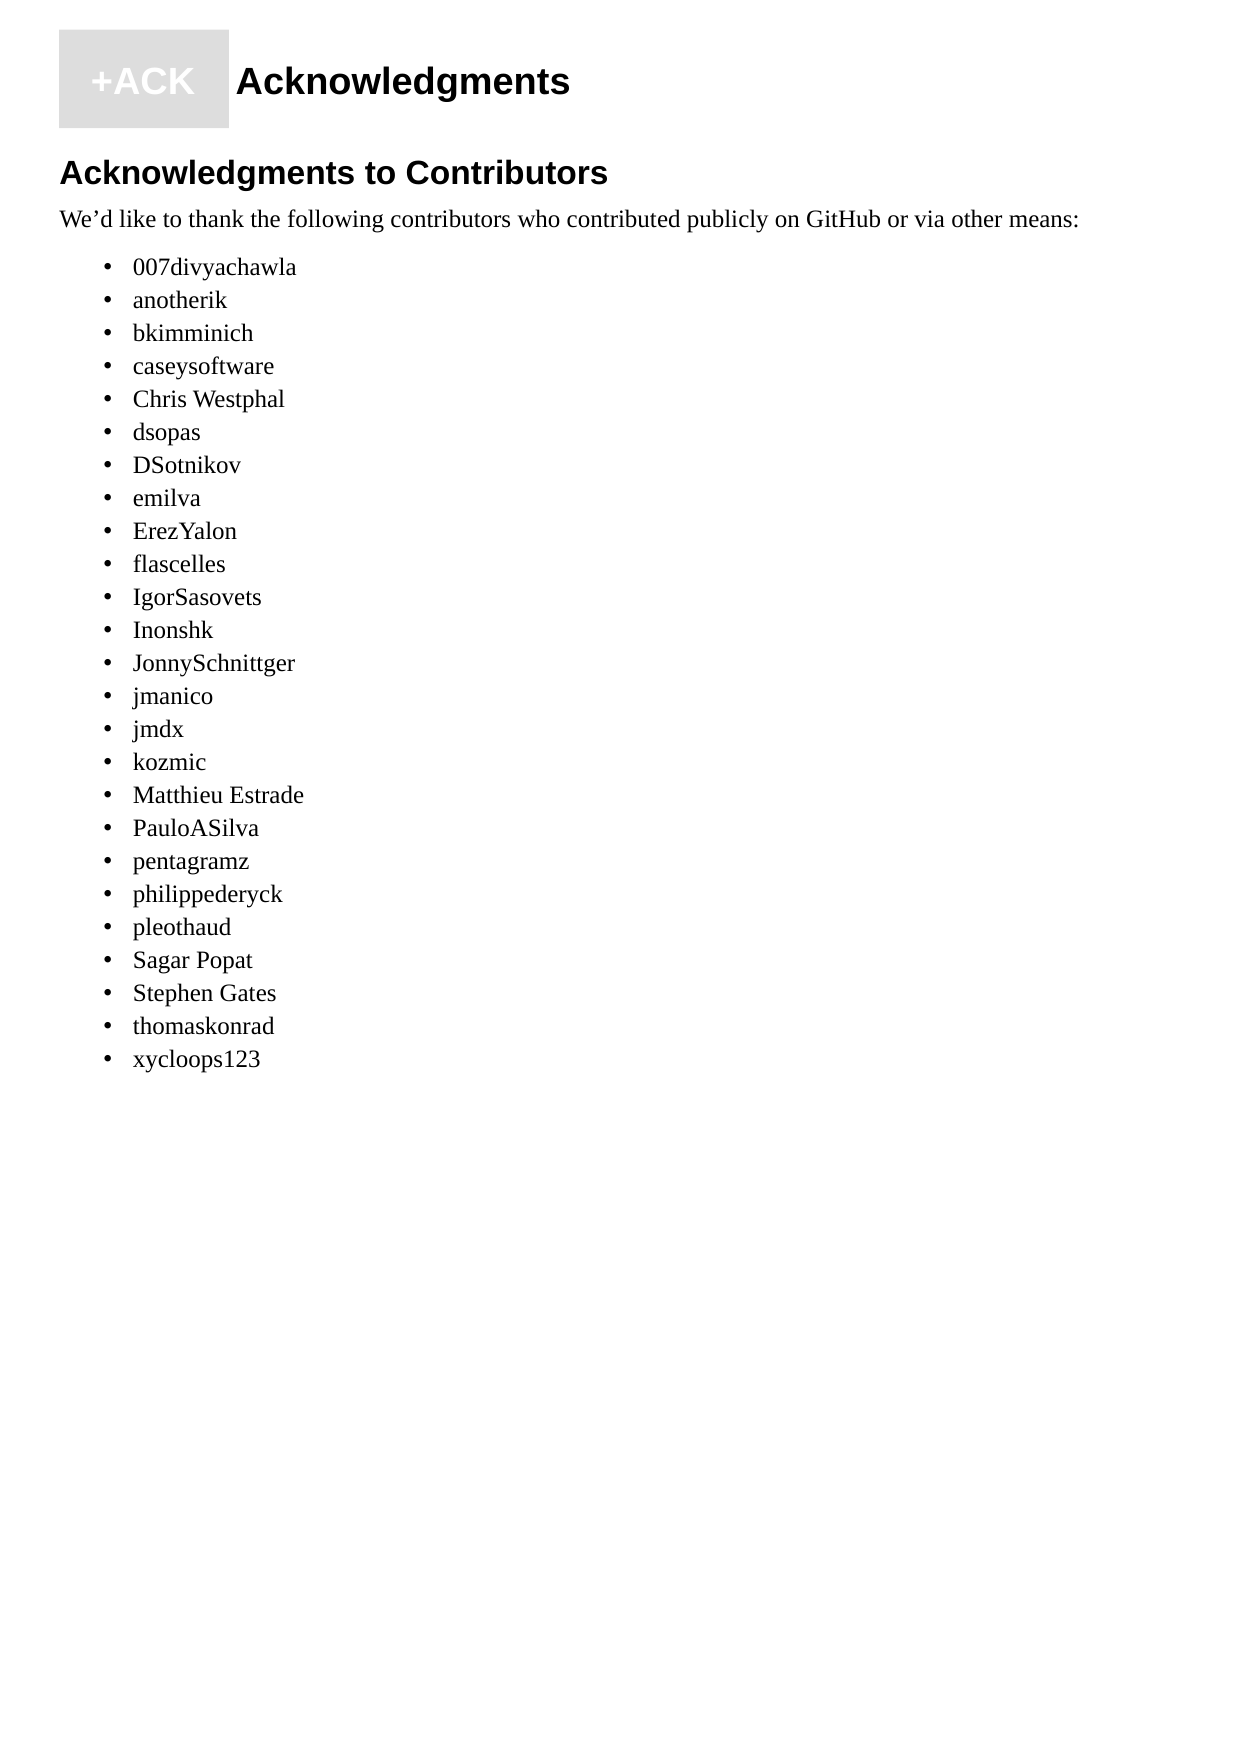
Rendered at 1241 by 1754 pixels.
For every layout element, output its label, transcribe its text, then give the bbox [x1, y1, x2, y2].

list PauloASilva [103, 813, 1181, 842]
list Sagar Popat [103, 945, 1181, 974]
list flascelles [103, 549, 1181, 578]
list xycloops123 [103, 1044, 1181, 1073]
list DSotnikov [103, 450, 1181, 479]
list 007divyachawla [103, 252, 1181, 281]
list emilva [103, 483, 1181, 512]
list jmanico [103, 681, 1181, 710]
list Chris Westphal [103, 384, 1181, 413]
list pleothaud [103, 912, 1181, 941]
list JonnySchnittger [103, 648, 1181, 677]
list Matthieu Estrade [103, 780, 1181, 809]
list thomaskonrad [103, 1011, 1181, 1040]
list dsopas [103, 417, 1181, 446]
subtitle Acknowledgments to Contributors [59, 153, 1181, 192]
list ErezYalon [103, 516, 1181, 545]
list IgorSasovets [103, 582, 1181, 611]
list bkimminich [103, 318, 1181, 347]
list Stephen Gates [103, 978, 1181, 1007]
list jmdx [103, 714, 1181, 743]
list anotherik [103, 285, 1181, 313]
text We’d like to thank the following contributors who contributed publicly on GitHub or via other means: [59, 204, 1181, 233]
list caseysoftware [103, 351, 1181, 379]
list kozmic [103, 747, 1181, 776]
list pentagramz [103, 846, 1181, 875]
list philippederyck [103, 879, 1181, 908]
list Inonshk [103, 615, 1181, 644]
